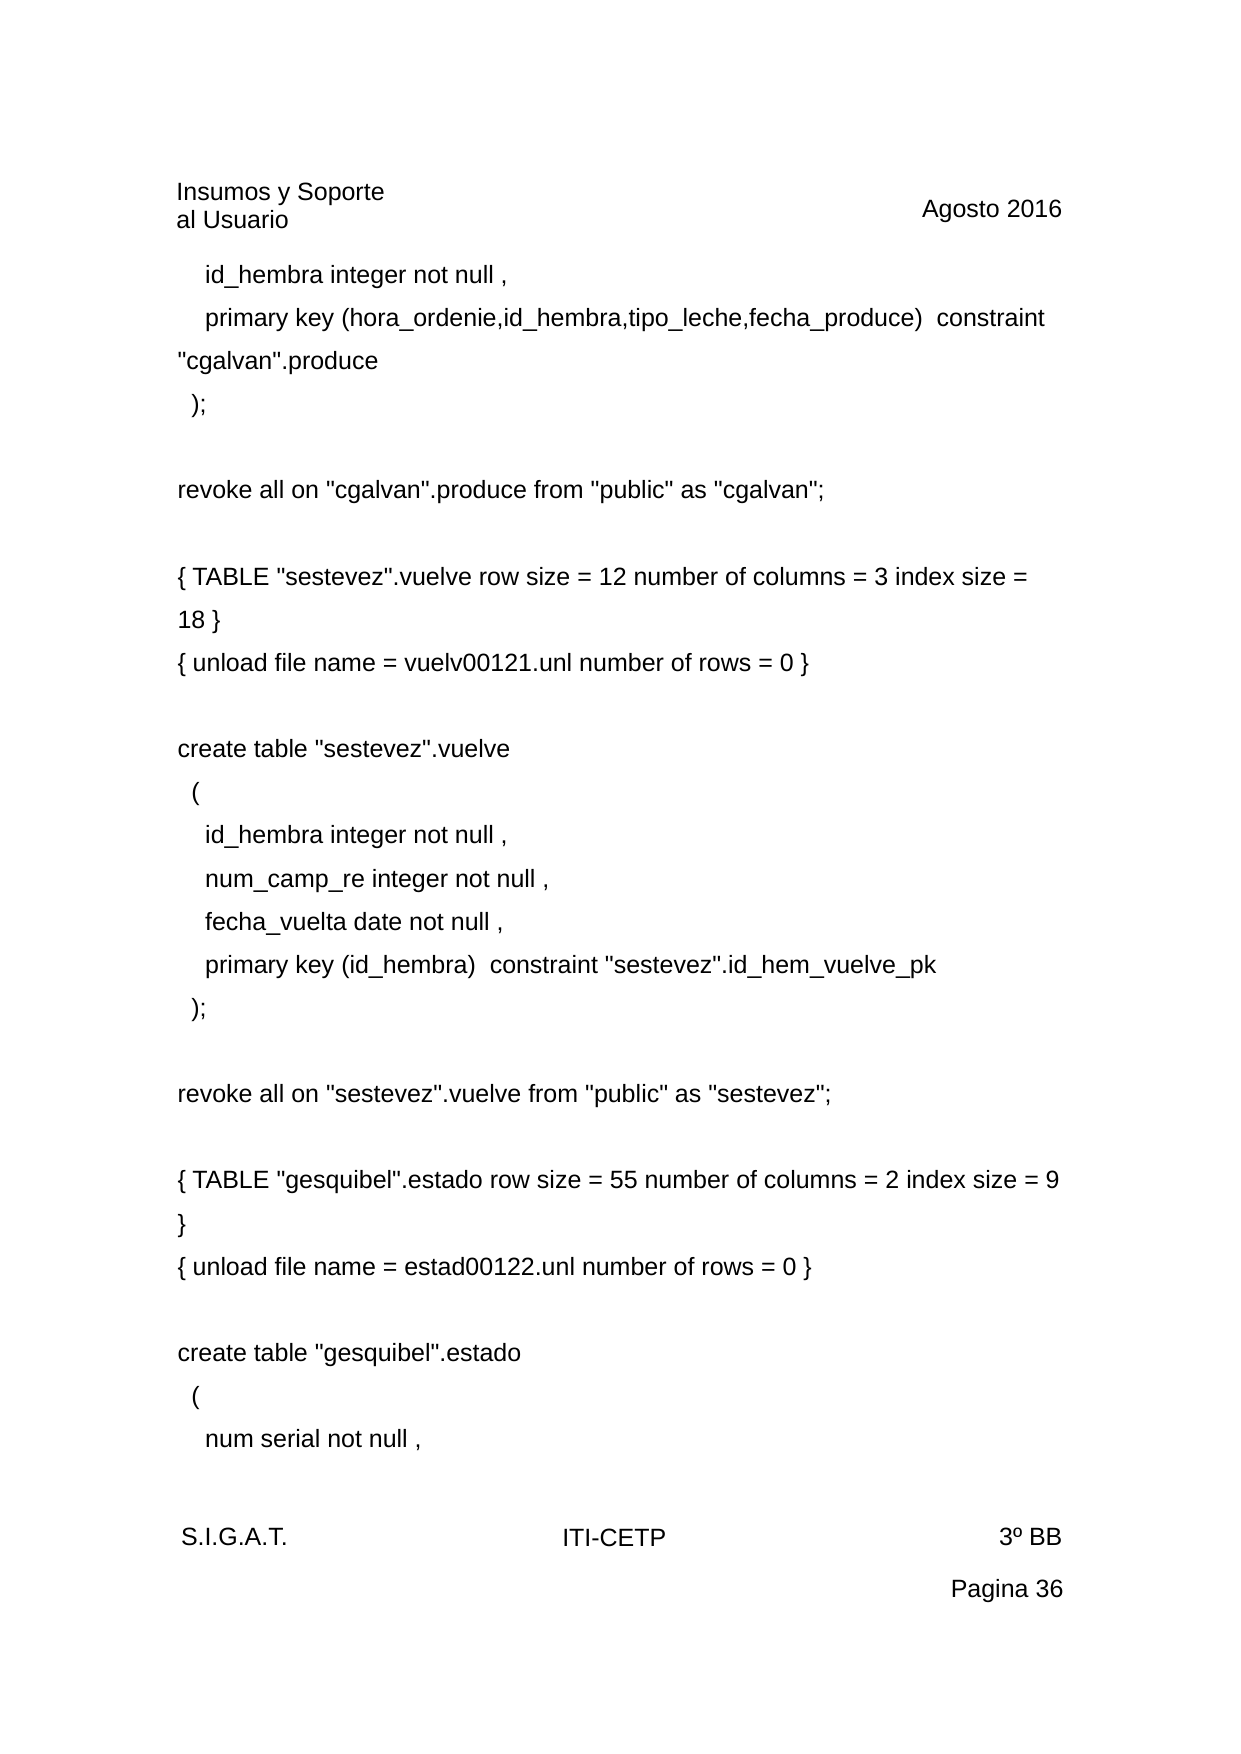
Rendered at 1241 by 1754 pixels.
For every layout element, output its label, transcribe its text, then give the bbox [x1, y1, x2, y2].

text id_hembra integer not null , primary key (hora_ordenie,id_hembra,tipo_leche,fecha_produce) constraint "cgalvan".produce ); revoke all on "cgalvan".produce from "public" as "cgalvan"; { TABLE "sestevez".vuelve row size = 12 number of columns = 3 index size = 18 } { unload file name = vuelv00121.unl number of rows = 0 } create table "sestevez".vuelve ( id_hembra integer not null , num_camp_re integer not null , fecha_vuelta date not null , primary key (id_hembra) constraint "sestevez".id_hem_vuelve_pk ); revoke all on "sestevez".vuelve from "public" as "sestevez"; { TABLE "gesquibel".estado row size = 55 number of columns = 2 index size = 9 } { unload file name = estad00122.unl number of rows = 0 } create table "gesquibel".estado ( num serial not null , [177, 260, 1063, 1453]
